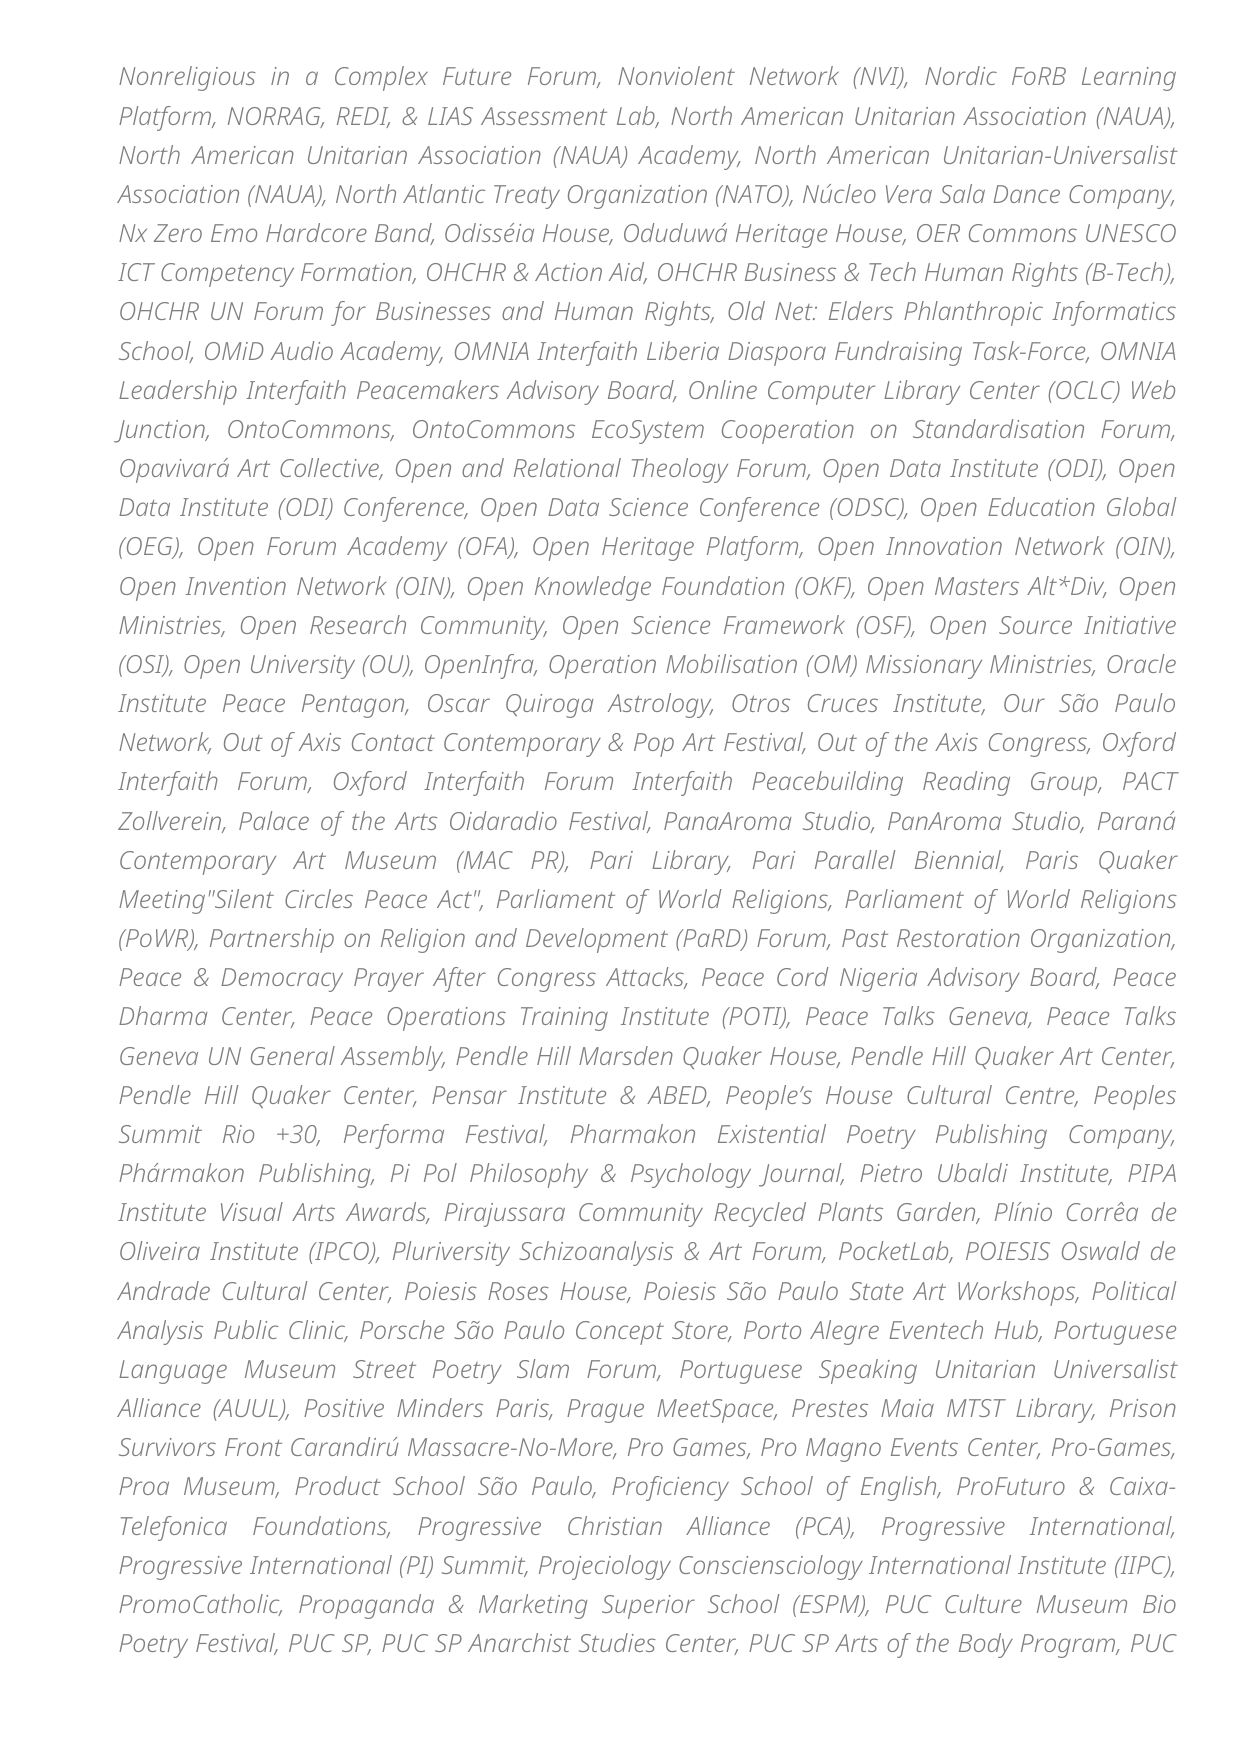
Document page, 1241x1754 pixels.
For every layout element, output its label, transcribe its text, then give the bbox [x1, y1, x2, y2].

text Nonreligious in a Complex Future Forum, Nonviolent Network (NVI), Nordic FoRB Learning Platform, NORRAG, REDI, & LIAS Assessment Lab, North American Unitarian Association (NAUA), North American Unitarian Association (NAUA) Academy, North American Unitarian-Universalist Association (NAUA), North Atlantic Treaty Organization (NATO), Núcleo Vera Sala Dance Company, Nx Zero Emo Hardcore Band, Odisséia House, Oduduwá Heritage House, OER Commons UNESCO ICT Competency Formation, OHCHR & Action Aid, OHCHR Business & Tech Human Rights (B-Tech), OHCHR UN Forum for Businesses and Human Rights, Old Net: Elders Phlanthropic Informatics School, OMiD Audio Academy, OMNIA Interfaith Liberia Diaspora Fundraising Task-Force, OMNIA Leadership Interfaith Peacemakers Advisory Board, Online Computer Library Center (OCLC) Web Junction, OntoCommons, OntoCommons EcoSystem Cooperation on Standardisation Forum, Opavivará Art Collective, Open and Relational Theology Forum, Open Data Institute (ODI), Open Data Institute (ODI) Conference, Open Data Science Conference (ODSC), Open Education Global (OEG), Open Forum Academy (OFA), Open Heritage Platform, Open Innovation Network (OIN), Open Invention Network (OIN), Open Knowledge Foundation (OKF), Open Masters Alt*Div, Open Ministries, Open Research Community, Open Science Framework (OSF), Open Source Initiative (OSI), Open University (OU), OpenInfra, Operation Mobilisation (OM) Missionary Ministries, Oracle Institute Peace Pentagon, Oscar Quiroga Astrology, Otros Cruces Institute, Our São Paulo Network, Out of Axis Contact Contemporary & Pop Art Festival, Out of the Axis Congress, Oxford Interfaith Forum, Oxford Interfaith Forum Interfaith Peacebuilding Reading Group, PACT Zollverein, Palace of the Arts Oidaradio Festival, PanaAroma Studio, PanAroma Studio, Paraná Contemporary Art Museum (MAC PR), Pari Library, Pari Parallel Biennial, Paris Quaker Meeting"Silent Circles Peace Act", Parliament of World Religions, Parliament of World Religions (PoWR), Partnership on Religion and Development (PaRD) Forum, Past Restoration Organization, Peace & Democracy Prayer After Congress Attacks, Peace Cord Nigeria Advisory Board, Peace Dharma Center, Peace Operations Training Institute (POTI), Peace Talks Geneva, Peace Talks Geneva UN General Assembly, Pendle Hill Marsden Quaker House, Pendle Hill Quaker Art Center, Pendle Hill Quaker Center, Pensar Institute & ABED, People’s House Cultural Centre, Peoples Summit Rio +30, Performa Festival, Pharmakon Existential Poetry Publishing Company, Phármakon Publishing, Pi Pol Philosophy & Psychology Journal, Pietro Ubaldi Institute, PIPA Institute Visual Arts Awards, Pirajussara Community Recycled Plants Garden, Plínio Corrêa de Oliveira Institute (IPCO), Pluriversity Schizoanalysis & Art Forum, PocketLab, POIESIS Oswald de Andrade Cultural Center, Poiesis Roses House, Poiesis São Paulo State Art Workshops, Political Analysis Public Clinic, Porsche São Paulo Concept Store, Porto Alegre Eventech Hub, Portuguese Language Museum Street Poetry Slam Forum, Portuguese Speaking Unitarian Universalist Alliance (AUUL), Positive Minders Paris, Prague MeetSpace, Prestes Maia MTST Library, Prison Survivors Front Carandirú Massacre-No-More, Pro Games, Pro Magno Events Center, Pro-Games, Proa Museum, Product School São Paulo, Proficiency School of English, ProFuturo & Caixa-Telefonica Foundations, Progressive Christian Alliance (PCA), Progressive International, Progressive International (PI) Summit, Projeciology Consciensciology International Institute (IIPC), PromoCatholic, Propaganda & Marketing Superior School (ESPM), PUC Culture Museum Bio Poetry Festival, PUC SP, PUC SP Anarchist Studies Center, PUC SP Arts of the Body Program, PUC [118, 59, 1181, 1660]
